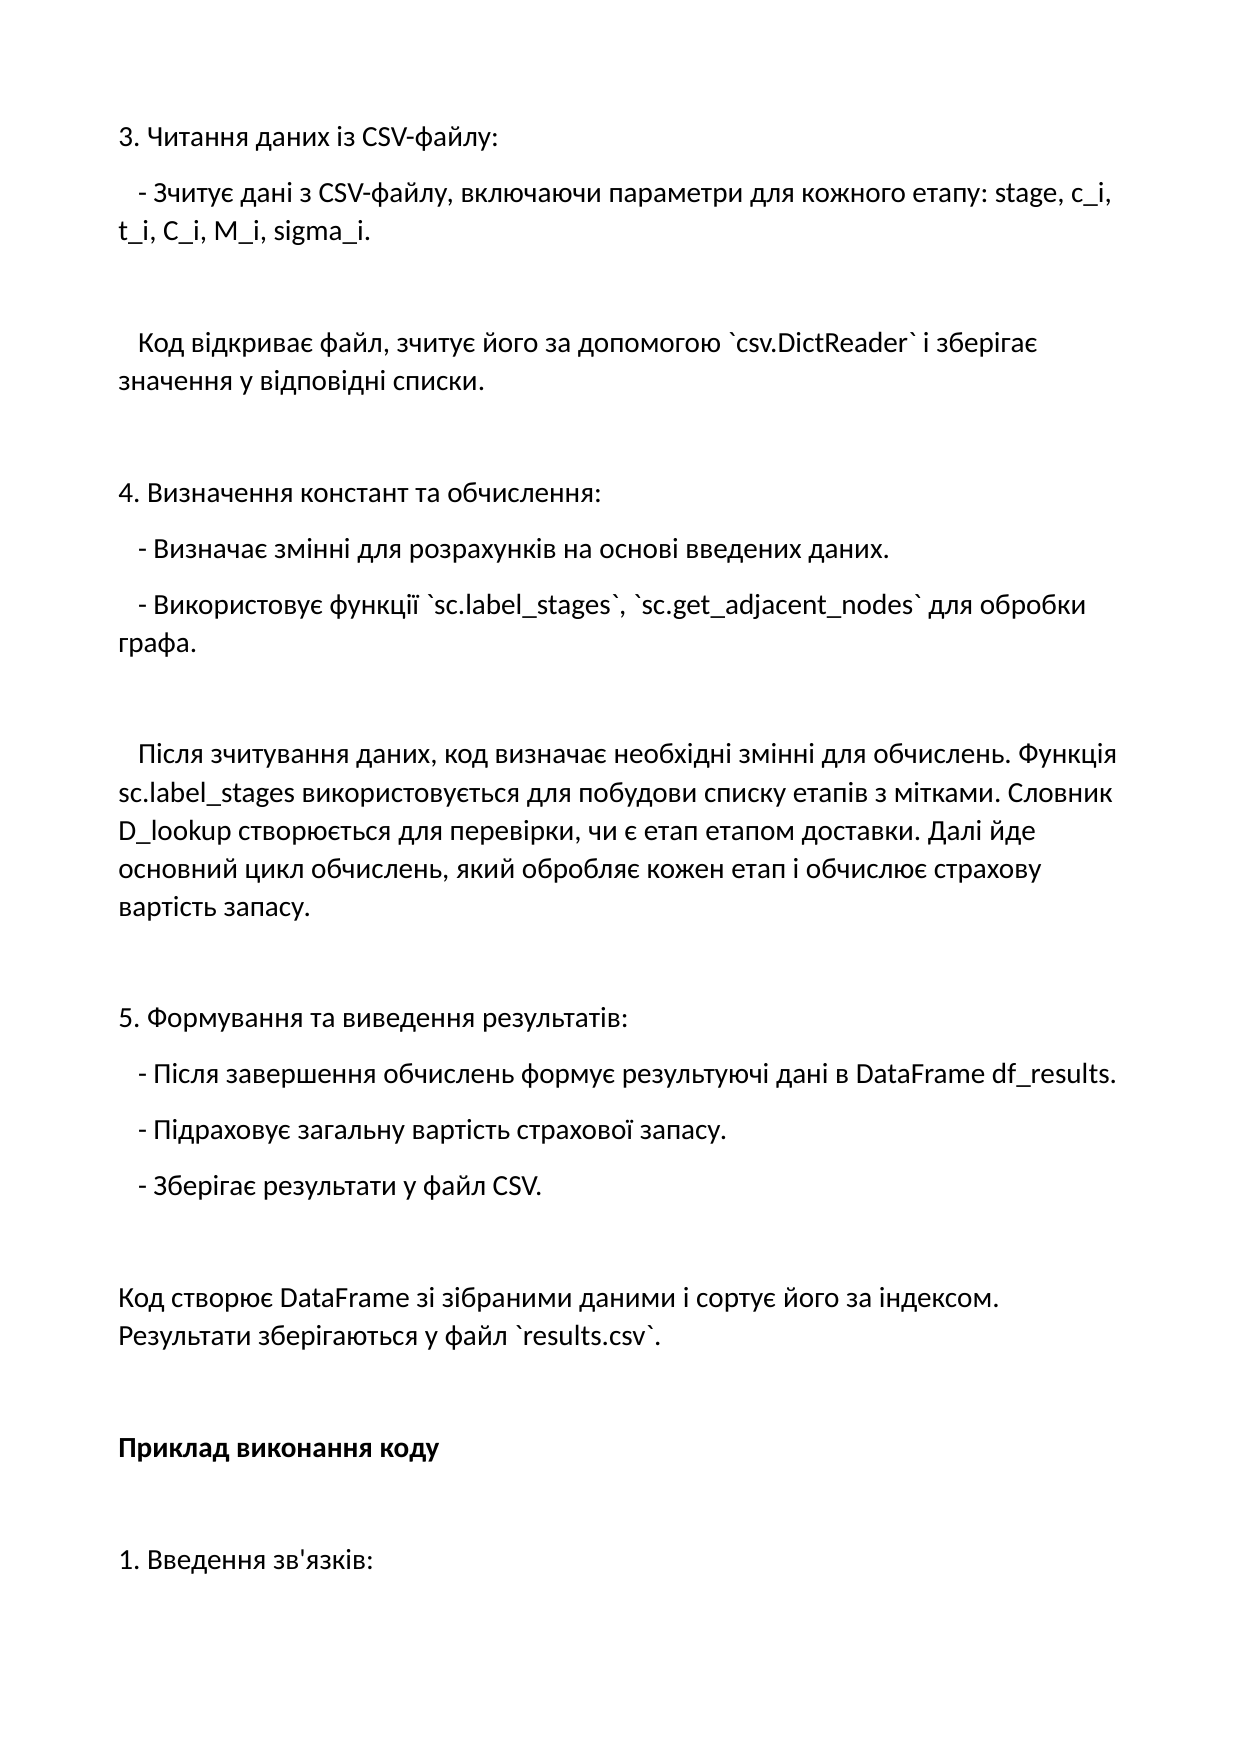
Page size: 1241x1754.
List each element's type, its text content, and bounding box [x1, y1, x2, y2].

text - Використовує функції `sc.label_stages`, `sc.get_adjacent_nodes` для обробки графа. [118, 586, 1122, 659]
text - Підраховує загальну вартість страхової запасу. [118, 1111, 1122, 1147]
text 3. Читання даних із CSV-файлу: [118, 118, 1122, 154]
text Код створює DataFrame зі зібраними даними і сортує його за індексом. Результати зберігаються у файл `results.csv`. [118, 1279, 1122, 1353]
text Після зчитування даних, код визначає необхідні змінні для обчислень. Функція sc.label_stages використовується для побудови списку етапів з мітками. Словник D_lookup створюється для перевірки, чи є етап етапом доставки. Далі йде основний цикл обчислень, який обробляє кожен етап і обчислює страхову вартість запасу. [118, 736, 1122, 923]
text Приклад виконання коду [118, 1429, 1122, 1465]
text - Після завершення обчислень формує результуючі дані в DataFrame df_results. [118, 1056, 1122, 1091]
text - Зберігає результати у файл CSV. [118, 1167, 1122, 1203]
text 4. Визначення констант та обчислення: [118, 474, 1122, 509]
text - Зчитує дані з CSV-файлу, включаючи параметри для кожного етапу: stage, c_i, t_i, C_i, M_i, sigma_i. [118, 174, 1122, 248]
text Код відкриває файл, зчитує його за допомогою `csv.DictReader` і зберігає значення у відповідні списки. [118, 324, 1122, 398]
text 5. Формування та виведення результатів: [118, 999, 1122, 1035]
text - Визначає змінні для розрахунків на основі введених даних. [118, 530, 1122, 565]
text 1. Введення зв'язків: [118, 1541, 1122, 1577]
